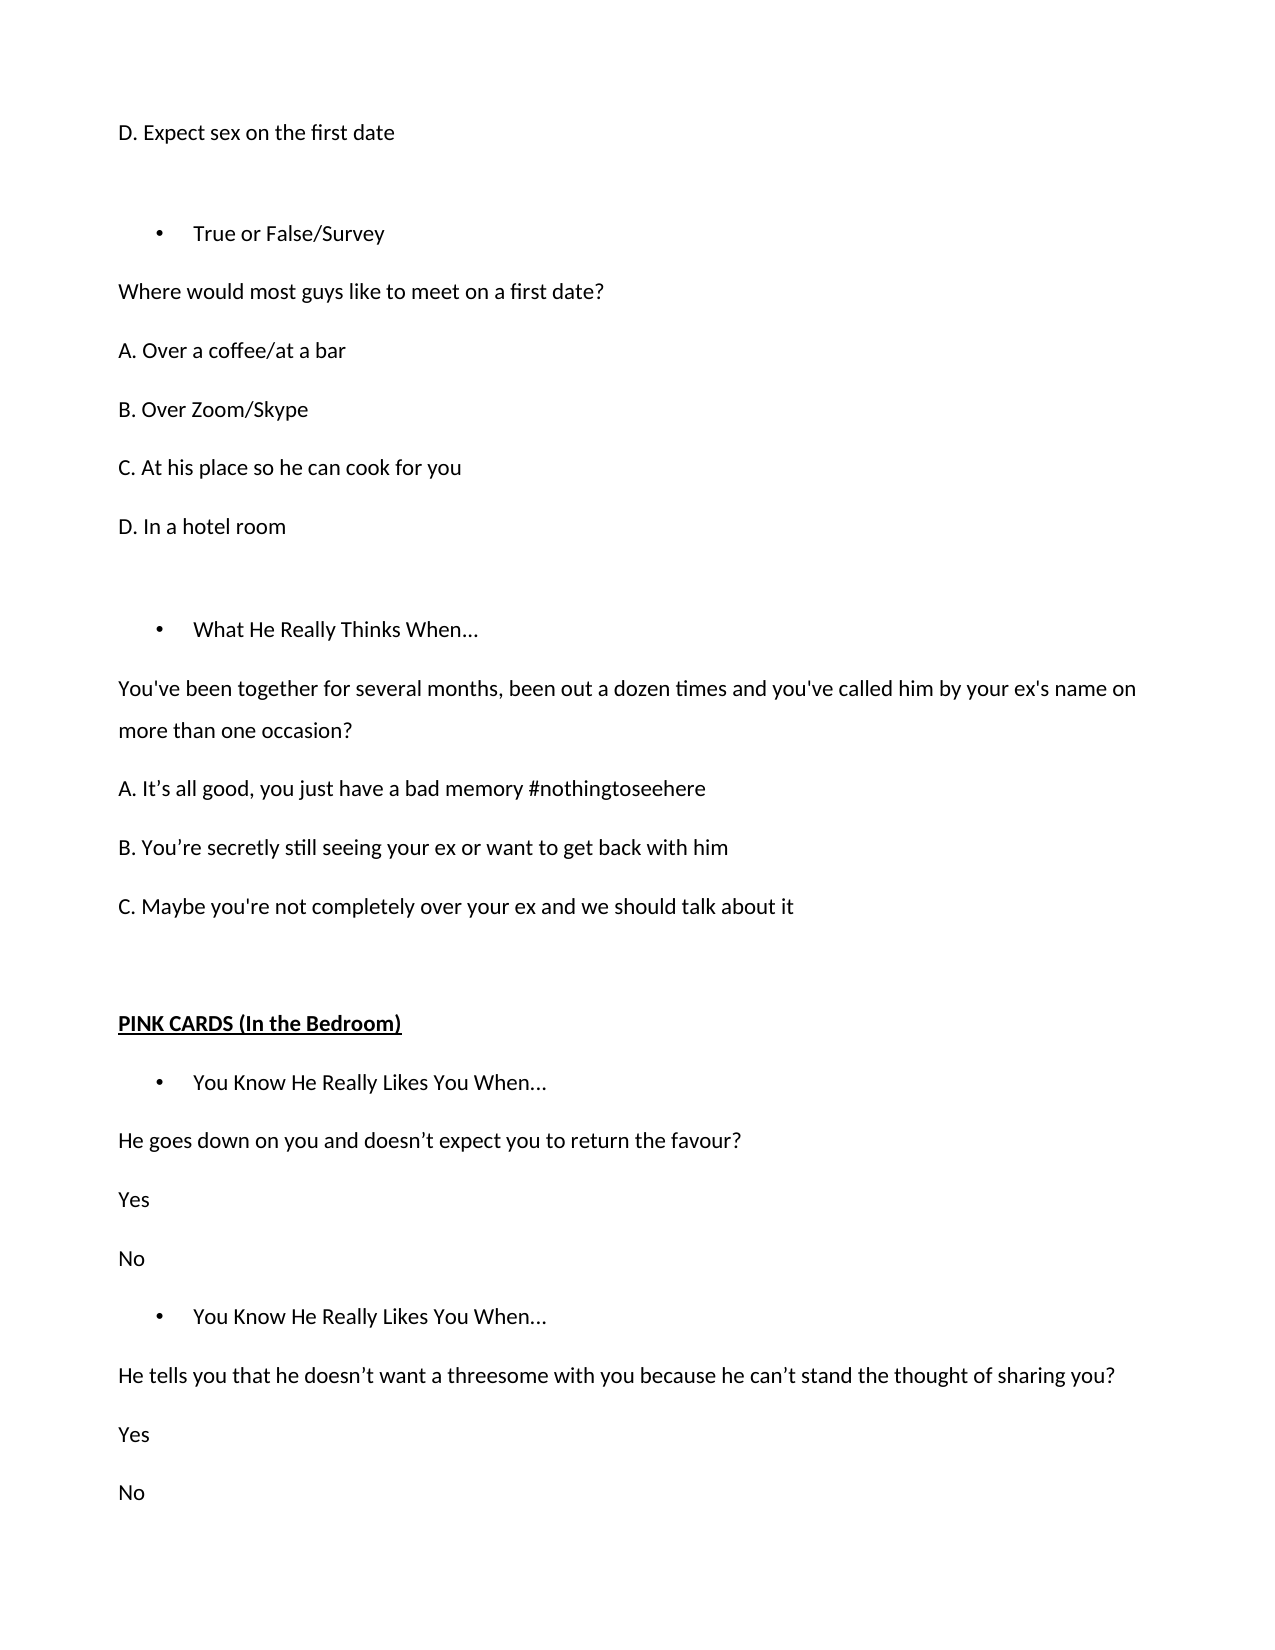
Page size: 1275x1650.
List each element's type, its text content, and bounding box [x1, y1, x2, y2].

text A. It’s all good, you just have a bad memory #nothingtoseehere [118, 774, 1157, 803]
text He goes down on you and doesn’t expect you to return the favour? [118, 1126, 1157, 1154]
text Yes [118, 1185, 1157, 1213]
text PINK CARDS (In the Bedroom) [118, 1009, 1157, 1037]
list True or False/Survey [156, 219, 1157, 247]
text A. Over a coffee/at a bar [118, 336, 1157, 364]
text B. Over Zoom/Skype [118, 395, 1157, 423]
text C. Maybe you're not completely over your ex and we should talk about it [118, 892, 1157, 920]
list You Know He Really Likes You When... [156, 1068, 1157, 1096]
text C. At his place so he can cook for you [118, 453, 1157, 481]
text Where would most guys like to meet on a first date? [118, 277, 1157, 305]
list What He Really Thinks When... [156, 615, 1157, 643]
text He tells you that he doesn’t want a threesome with you because he can’t stand the thought of sharing you? [118, 1361, 1157, 1389]
text D. Expect sex on the first date [118, 118, 1157, 188]
text You've been together for several months, been out a dozen times and you've called him by your ex's name on more than one occasion? [118, 674, 1157, 744]
text D. In a hotel room [118, 512, 1157, 540]
text No [118, 1244, 1157, 1272]
text Yes [118, 1420, 1157, 1448]
text No [118, 1478, 1157, 1506]
text B. You’re secretly still seeing your ex or want to get back with him [118, 833, 1157, 861]
list You Know He Really Likes You When... [156, 1302, 1157, 1330]
